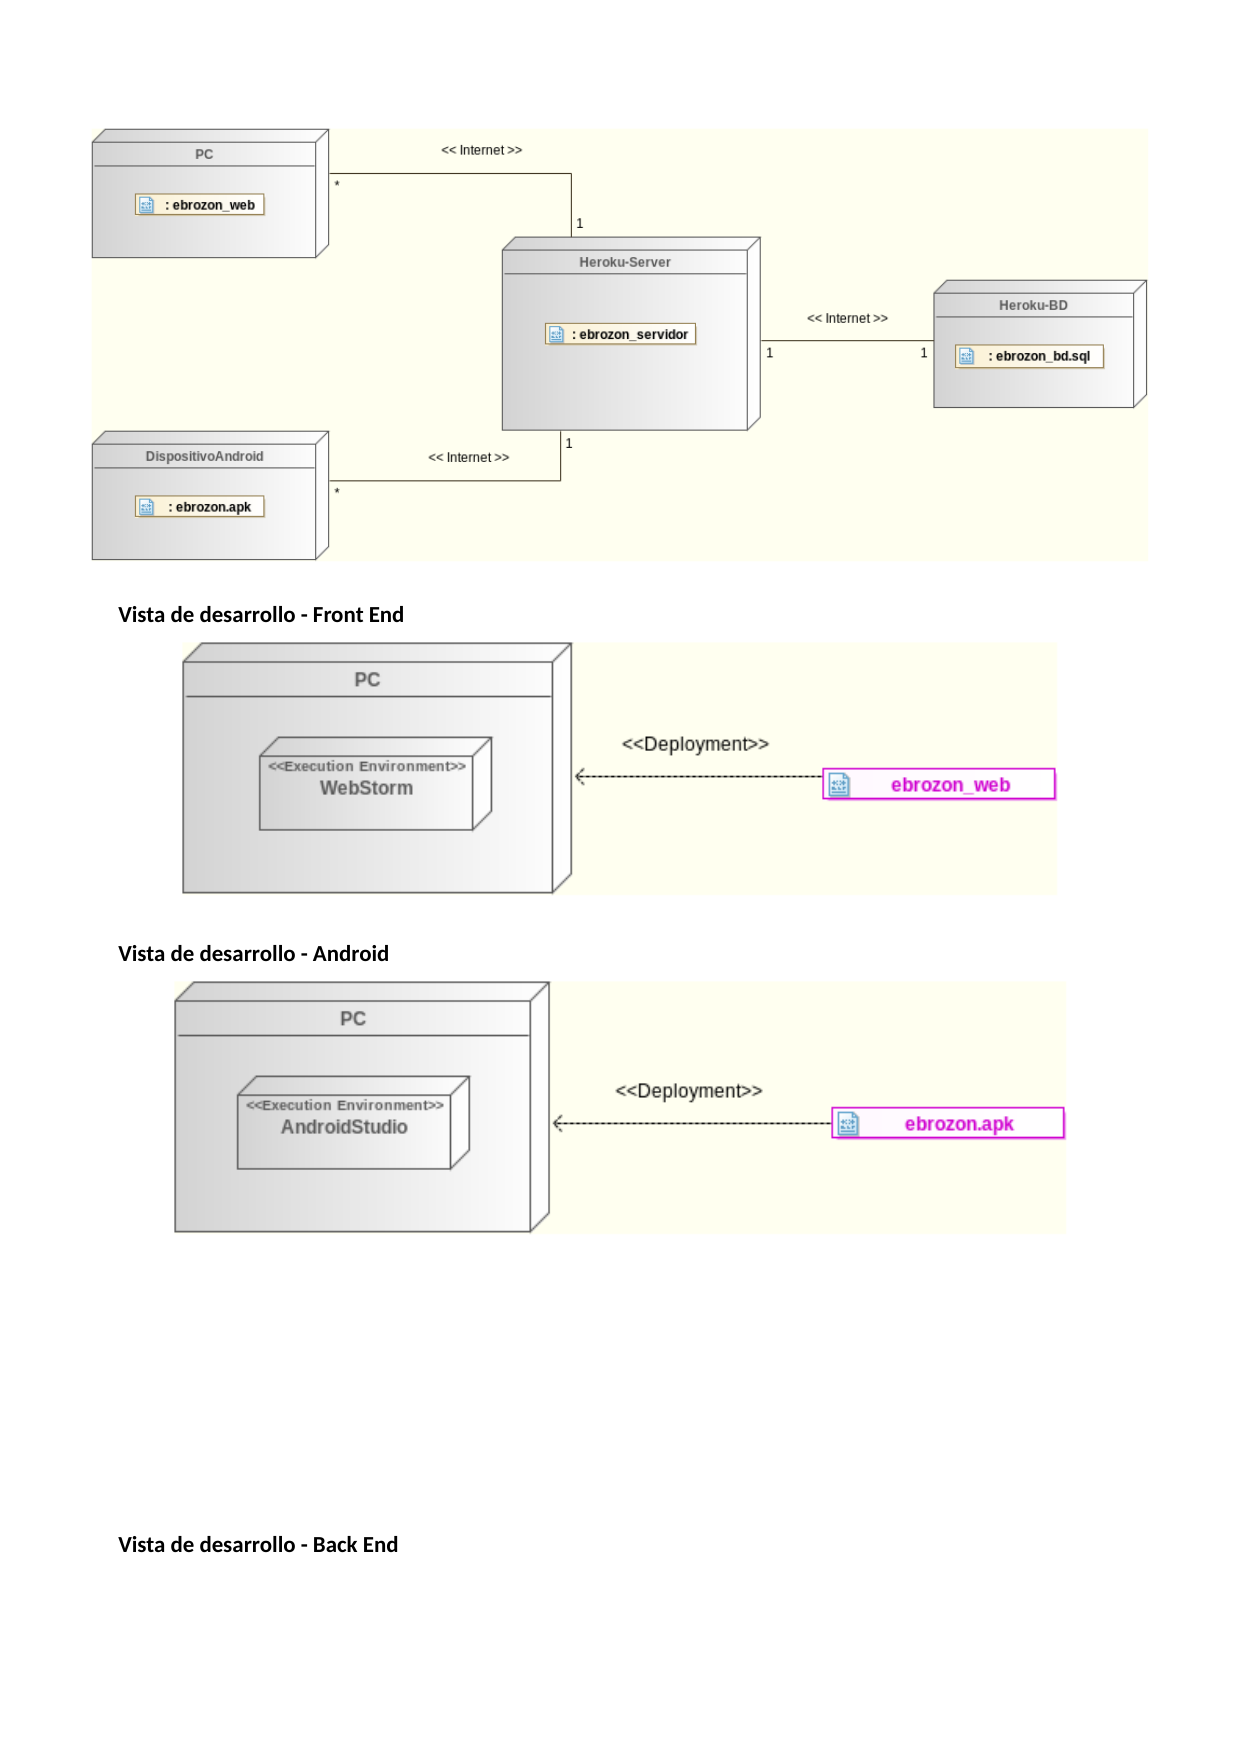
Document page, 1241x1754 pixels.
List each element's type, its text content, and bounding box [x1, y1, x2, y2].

picture [167, 627, 1073, 911]
picture [81, 118, 1159, 572]
text Vista de desarrollo - Back End [118, 1530, 1122, 1558]
text Vista de desarrollo - Android [118, 939, 1122, 967]
picture [159, 966, 1082, 1250]
text Vista de desarrollo - Front End [118, 600, 1122, 628]
